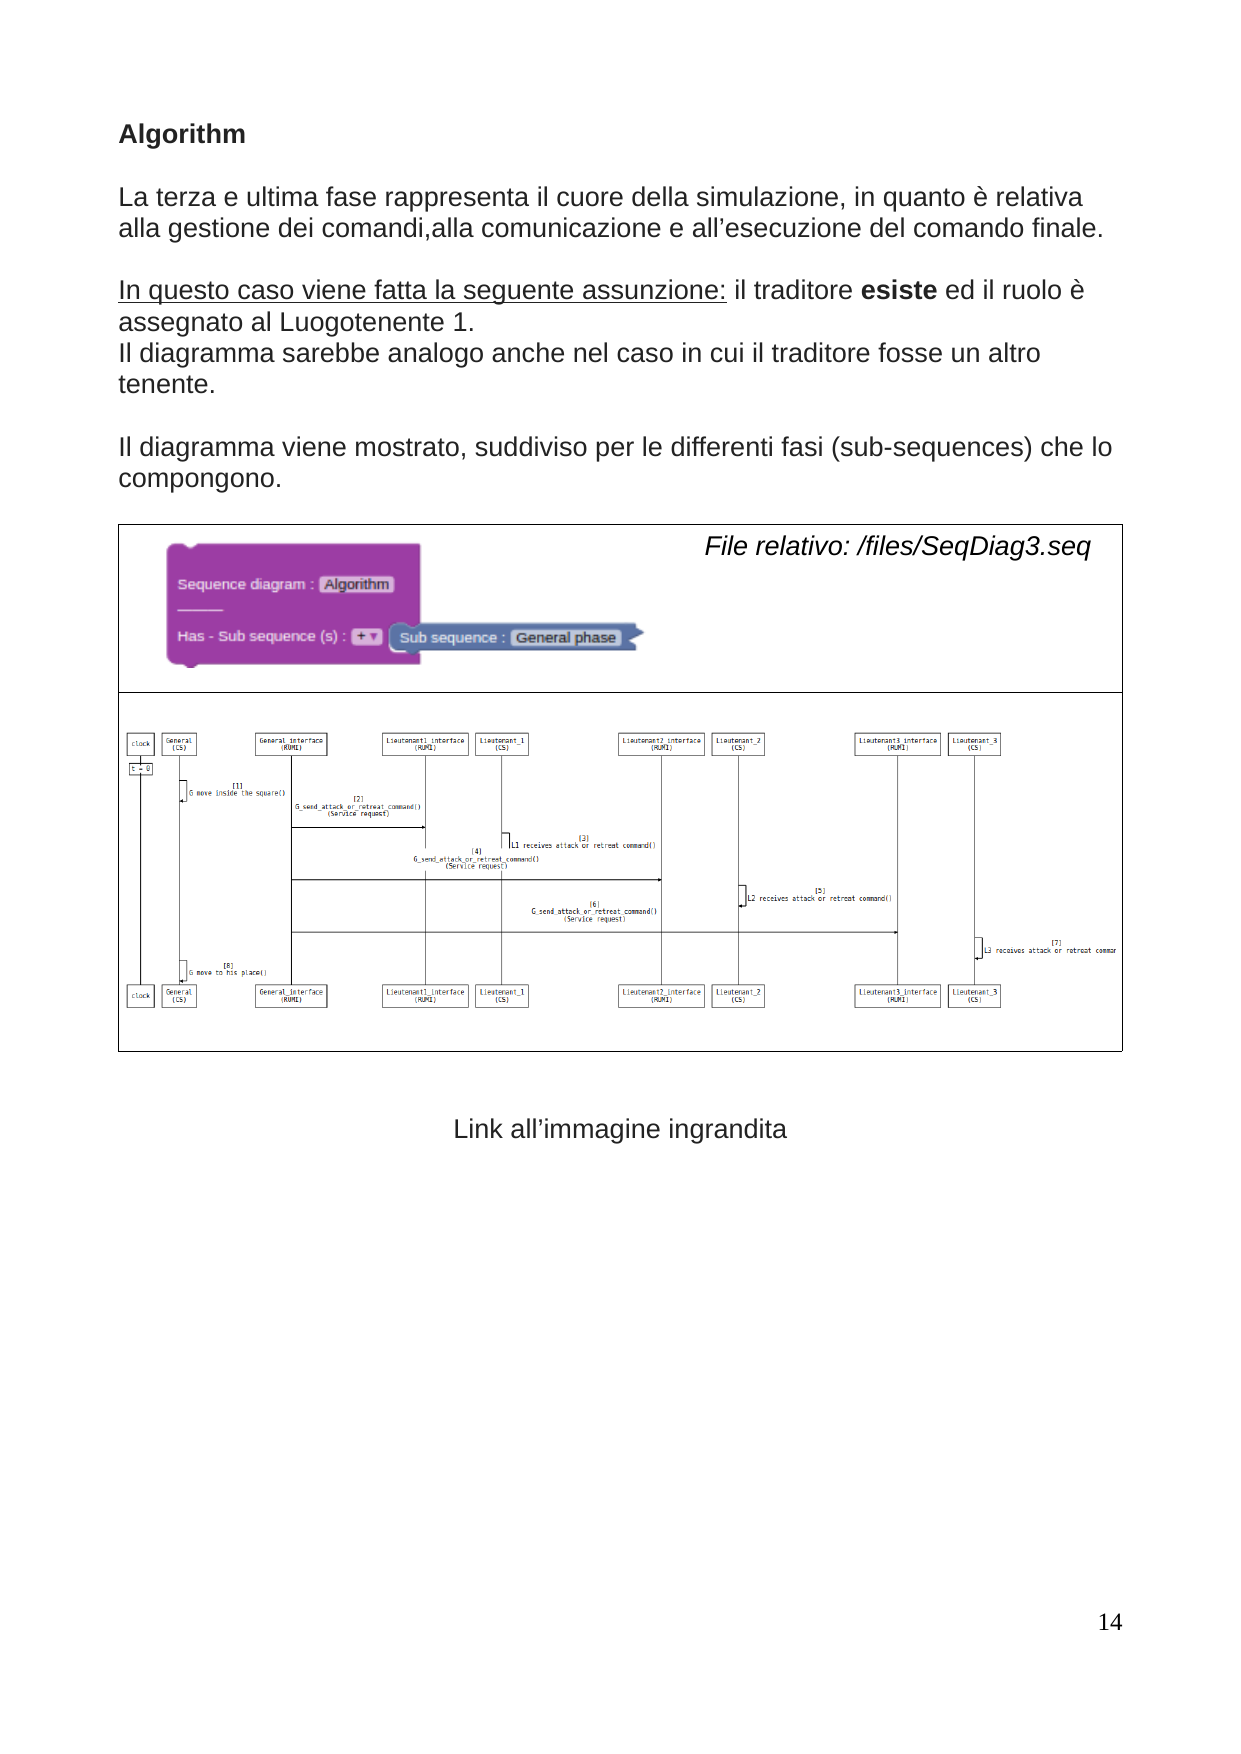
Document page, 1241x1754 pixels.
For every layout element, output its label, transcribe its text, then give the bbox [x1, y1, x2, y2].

text Il diagramma sarebbe analogo anche nel caso in cui il traditore fosse un altro tenente. [118, 337, 1122, 399]
text Algorithm [118, 118, 1122, 149]
picture [162, 536, 647, 668]
text Il diagramma viene mostrato, suddiviso per le differenti fasi (sub-sequences) che lo compongono. [118, 431, 1122, 493]
picture [123, 729, 1117, 1014]
text La terza e ultima fase rappresenta il cuore della simulazione, in quanto è relativa alla gestione dei comandi,alla comunicazione e all’esecuzione del comando finale. [118, 181, 1122, 243]
text Link all’immagine ingrandita [118, 1113, 1122, 1145]
text In questo caso viene fatta la seguente assunzione: il traditore esiste ed il ruolo è assegnato al Luogotenente 1. [118, 274, 1122, 337]
table_header File relativo: /files/SeqDiag3.seq [119, 525, 1122, 692]
table_cell [119, 693, 1122, 1051]
